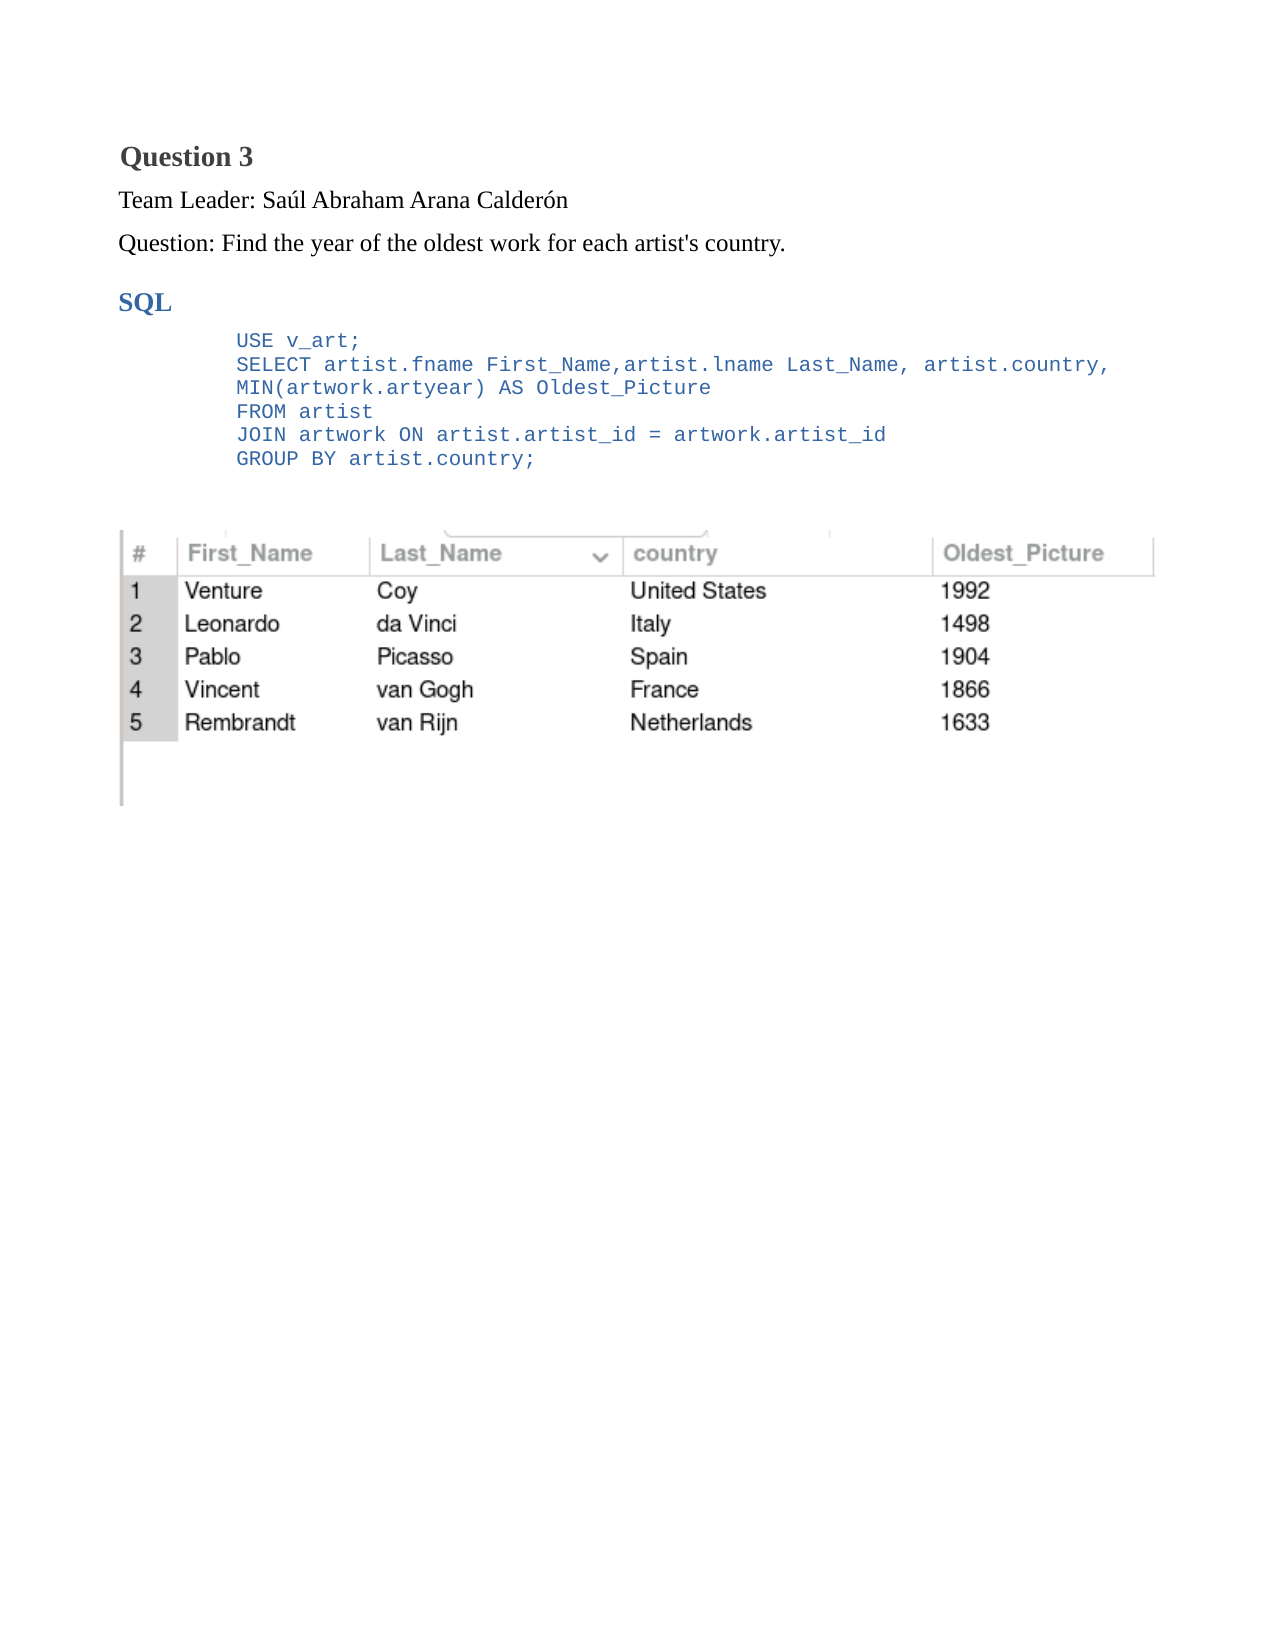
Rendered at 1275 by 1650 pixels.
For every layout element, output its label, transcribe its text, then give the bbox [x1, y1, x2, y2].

text SELECT artist.fname First_Name,artist.lname Last_Name, artist.country, MIN(artwork.artyear) AS Oldest_Picture [236, 353, 1157, 401]
text GROUP BY artist.country; [236, 448, 1157, 472]
subtitle SQL [118, 286, 1157, 317]
picture [119, 530, 1156, 806]
subtitle Question 3 [118, 139, 1157, 172]
text USE v_art; [236, 330, 1157, 353]
text Team Leader: Saúl Abraham Arana Calderón [118, 185, 1157, 214]
text Question: Find the year of the oldest work for each artist's country. [118, 228, 1157, 257]
text JOIN artwork ON artist.artist_id = artwork.artist_id [236, 424, 1157, 448]
text FROM artist [236, 401, 1157, 424]
